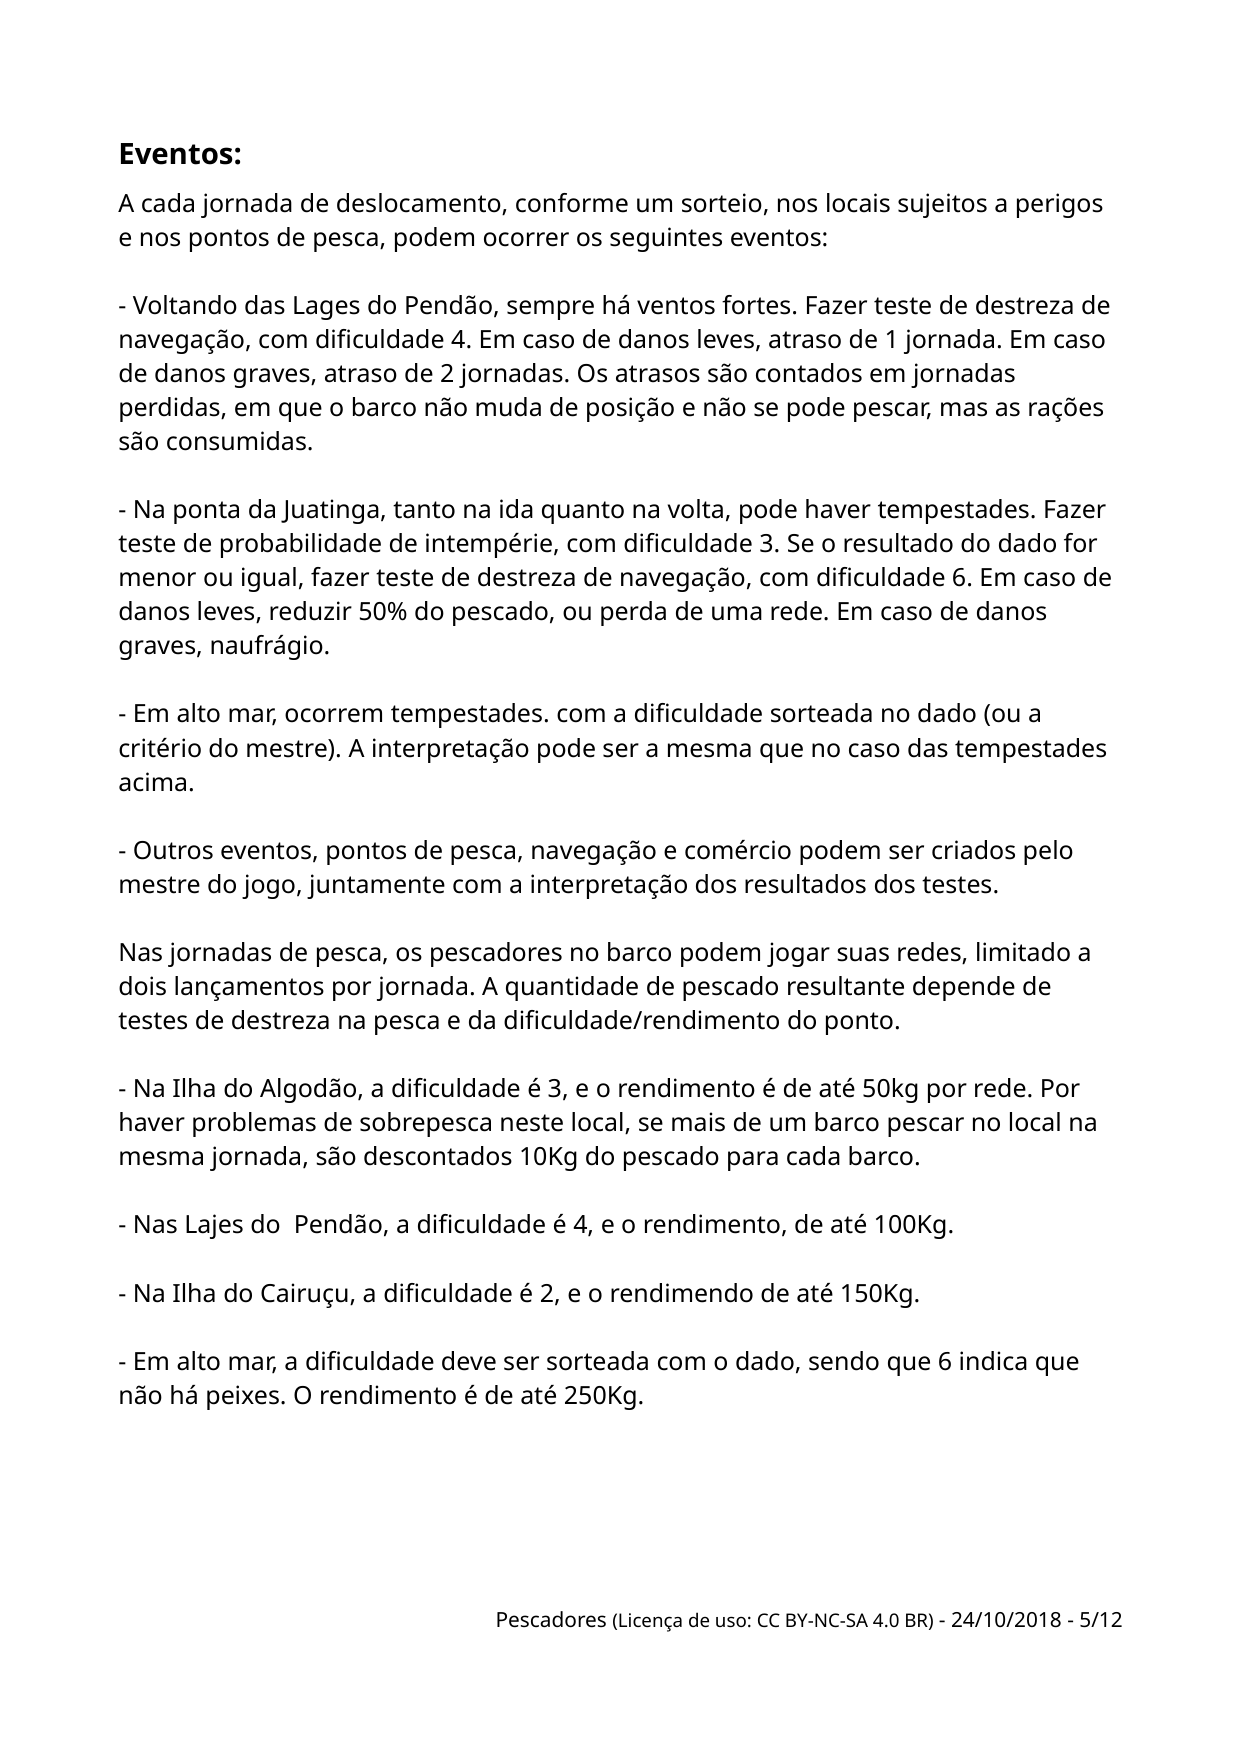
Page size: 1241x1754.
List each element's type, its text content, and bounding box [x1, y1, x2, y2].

text - Na ponta da Juatinga, tanto na ida quanto na volta, pode haver tempestades. Fazer teste de probabilidade de intempérie, com dificuldade 3. Se o resultado do dado for menor ou igual, fazer teste de destreza de navegação, com dificuldade 6. Em caso de danos leves, reduzir 50% do pescado, ou perda de uma rede. Em caso de danos graves, naufrágio. [118, 492, 1122, 662]
text - Outros eventos, pontos de pesca, navegação e comércio podem ser criados pelo mestre do jogo, juntamente com a interpretação dos resultados dos testes. [118, 832, 1122, 901]
text Nas jornadas de pesca, os pescadores no barco podem jogar suas redes, limitado a dois lançamentos por jornada. A quantidade de pescado resultante depende de testes de destreza na pesca e da dificuldade/rendimento do ponto. [118, 934, 1122, 1037]
text A cada jornada de deslocamento, conforme um sorteio, nos locais sujeitos a perigos e nos pontos de pesca, podem ocorrer os seguintes eventos: [118, 185, 1122, 253]
text - Em alto mar, ocorrem tempestades. com a dificuldade sorteada no dado (ou a critério do mestre). A interpretação pode ser a mesma que no caso das tempestades acima. [118, 696, 1122, 798]
text - Nas Lajes do Pendão, a dificuldade é 4, e o rendimento, de até 100Kg. [118, 1207, 1122, 1241]
text - Em alto mar, a dificuldade deve ser sorteada com o dado, sendo que 6 indica que não há peixes. O rendimento é de até 250Kg. [118, 1343, 1122, 1411]
text - Voltando das Lages do Pendão, sempre há ventos fortes. Fazer teste de destreza de navegação, com dificuldade 4. Em caso de danos leves, atraso de 1 jornada. Em caso de danos graves, atraso de 2 jornadas. Os atrasos são contados em jornadas perdidas, em que o barco não muda de posição e não se pode pescar, mas as rações são consumidas. [118, 287, 1122, 458]
text - Na Ilha do Cairuçu, a dificuldade é 2, e o rendimendo de até 150Kg. [118, 1275, 1122, 1309]
text - Na Ilha do Algodão, a dificuldade é 3, e o rendimento é de até 50kg por rede. Por haver problemas de sobrepesca neste local, se mais de um barco pescar no local na mesma jornada, são descontados 10Kg do pescado para cada barco. [118, 1071, 1122, 1173]
subtitle Eventos: [118, 133, 1122, 173]
